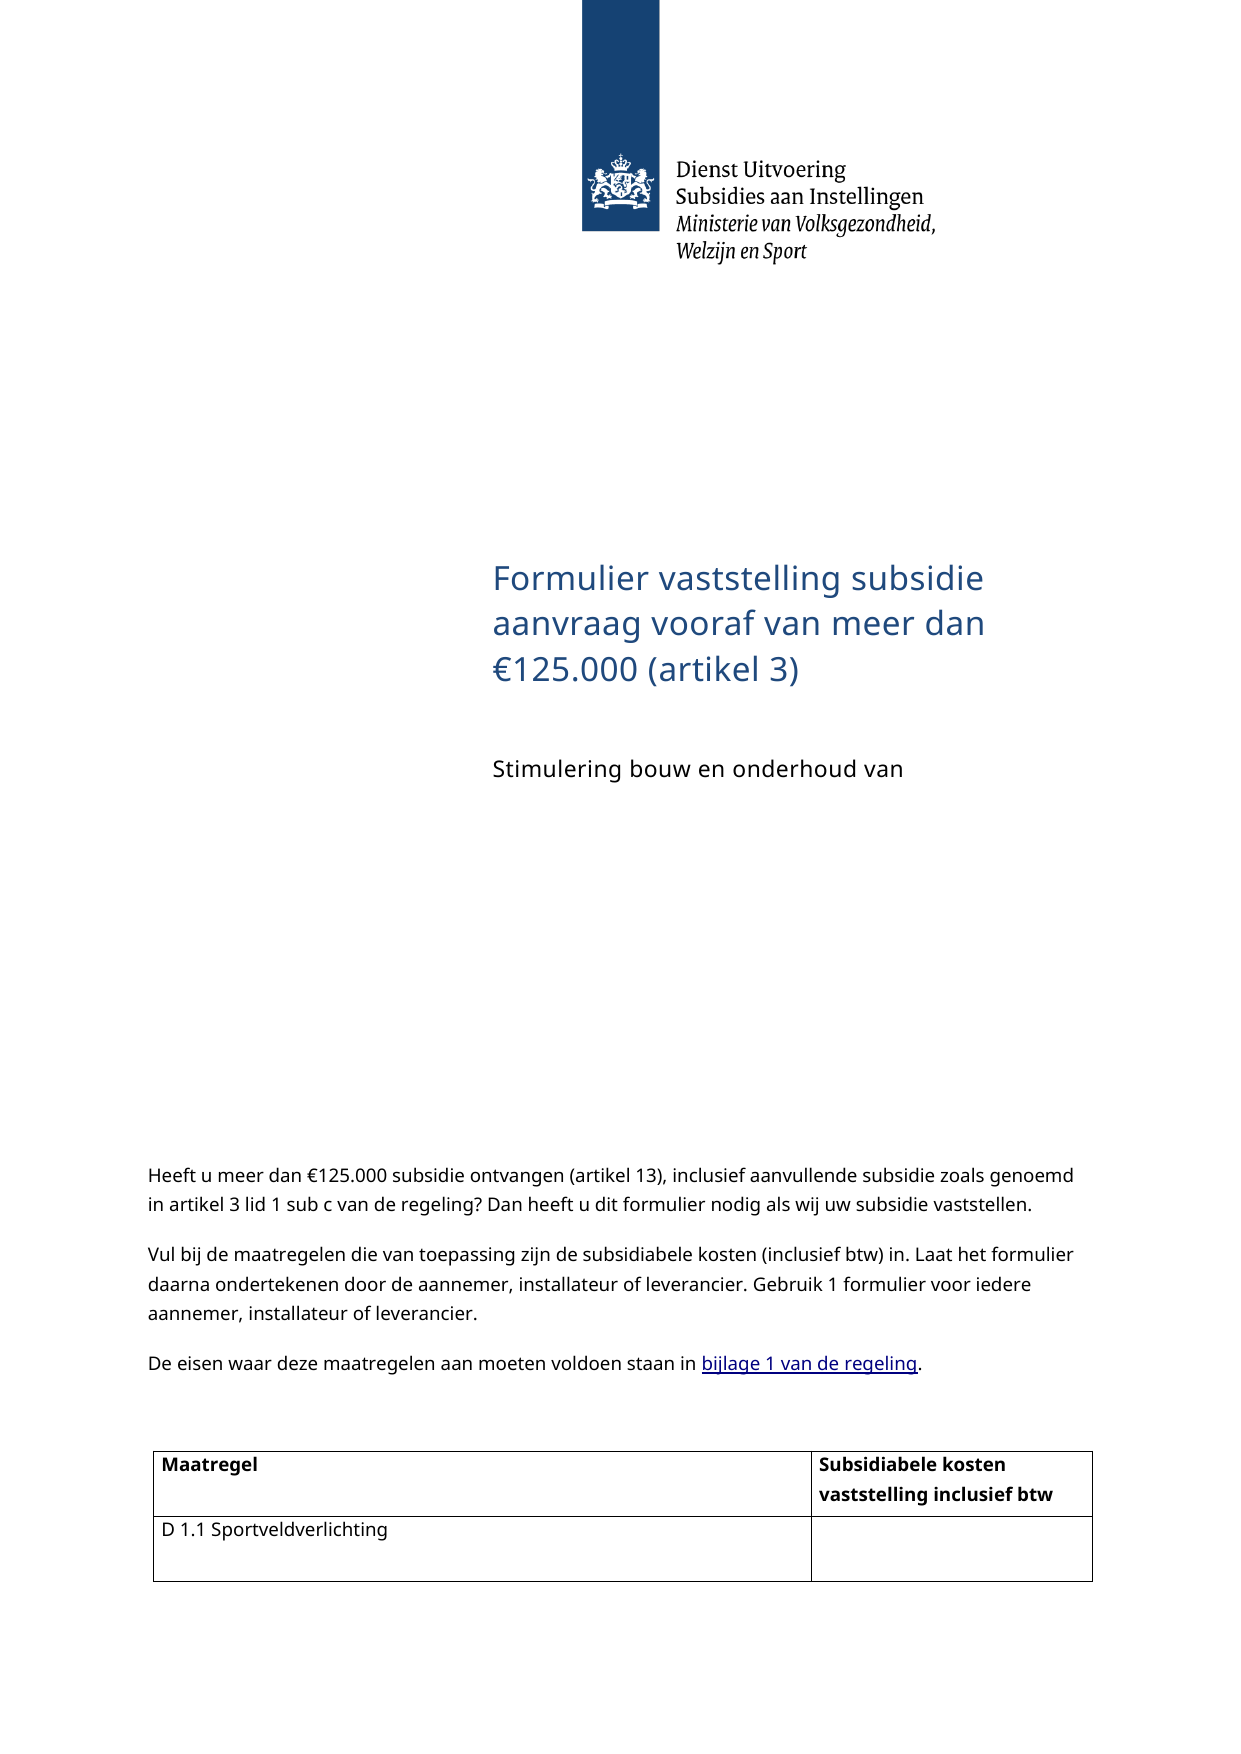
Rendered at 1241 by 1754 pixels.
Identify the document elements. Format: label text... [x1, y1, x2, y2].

table_header Maatregel [154, 1452, 811, 1516]
table_cell [812, 1517, 1092, 1581]
text Formulier vaststelling subsidie aanvraag vooraf van meer dan €125.000 (artikel 3) [492, 554, 1092, 691]
text Stimulering bouw en onderhoud van sportaccommodaties 2024 [492, 753, 1092, 790]
table_cell D 1.1 Sportveldverlichting [154, 1517, 811, 1581]
table_header Subsidiabele kosten vaststelling inclusief btw [812, 1452, 1092, 1516]
text Vul bij de maatregelen die van toepassing zijn de subsidiabele kosten (inclusief btw) in. Laat het formulier daarna ondertekenen door de aannemer, installateur of leverancier. Gebruik 1 formulier voor iedere aannemer, installateur of leverancier. [148, 1242, 1093, 1326]
text De eisen waar deze maatregelen aan moeten voldoen staan in bijlage 1 van de regeling. [148, 1350, 1093, 1376]
text Heeft u meer dan €125.000 subsidie ontvangen (artikel 13), inclusief aanvullende subsidie zoals genoemd in artikel 3 lid 1 sub c van de regeling? Dan heeft u dit formulier nodig als wij uw subsidie vaststellen. [148, 1162, 1093, 1217]
